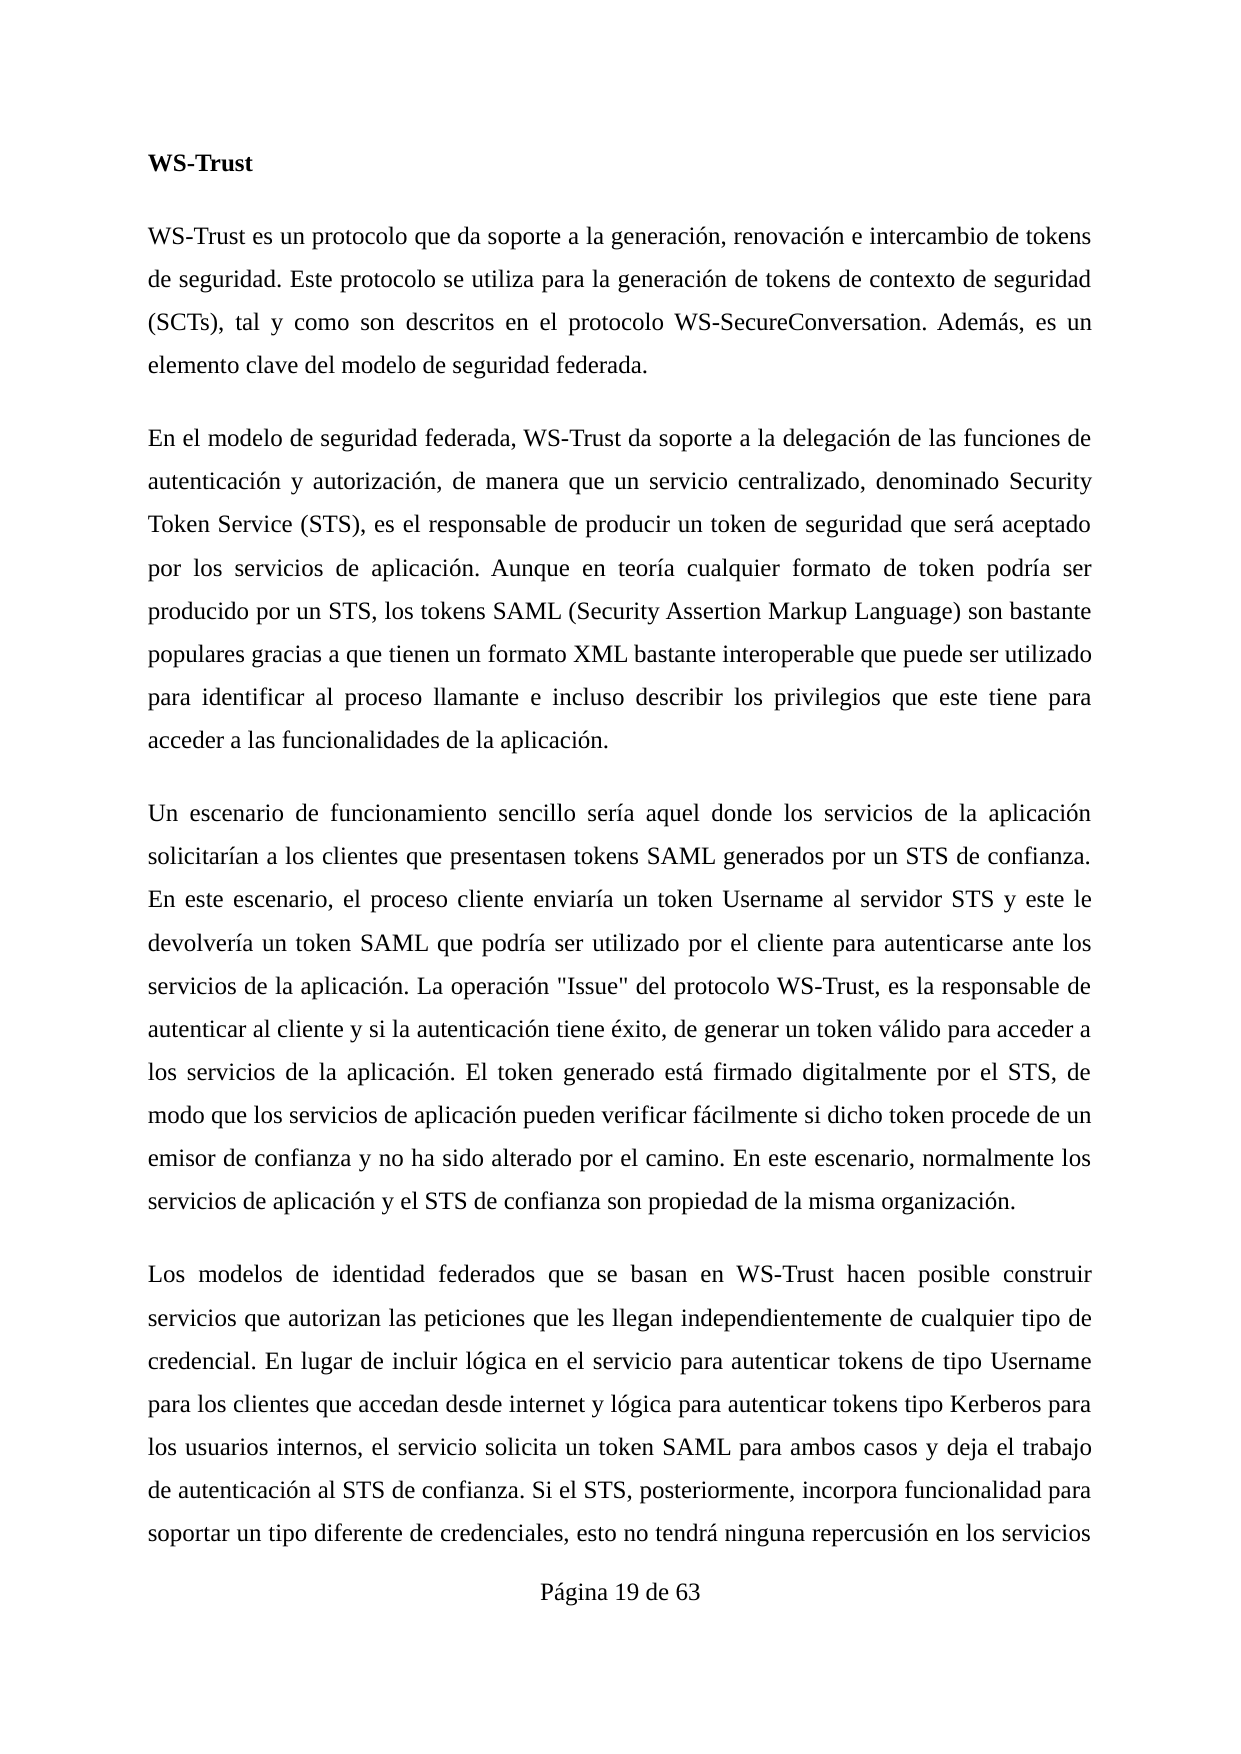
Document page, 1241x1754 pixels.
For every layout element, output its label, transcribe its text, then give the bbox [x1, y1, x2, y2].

text Los modelos de identidad federados que se basan en WS-Trust hacen posible construir servicios que autorizan las peticiones que les llegan independientemente de cualquier tipo de credencial. En lugar de incluir lógica en el servicio para autenticar tokens de tipo Username para los clientes que accedan desde internet y lógica para autenticar tokens tipo Kerberos para los usuarios internos, el servicio solicita un token SAML para ambos casos y deja el trabajo de autenticación al STS de confianza. Si el STS, posteriormente, incorpora funcionalidad para soportar un tipo diferente de credenciales, esto no tendrá ninguna repercusión en los servicios [148, 1259, 1093, 1547]
text Un escenario de funcionamiento sencillo sería aquel donde los servicios de la aplicación solicitarían a los clientes que presentasen tokens SAML generados por un STS de confianza. En este escenario, el proceso cliente enviaría un token Username al servidor STS y este le devolvería un token SAML que podría ser utilizado por el cliente para autenticarse ante los servicios de la aplicación. La operación "Issue" del protocolo WS-Trust, es la responsable de autenticar al cliente y si la autenticación tiene éxito, de generar un token válido para acceder a los servicios de la aplicación. El token generado está firmado digitalmente por el STS, de modo que los servicios de aplicación pueden verificar fácilmente si dicho token procede de un emisor de confianza y no ha sido alterado por el camino. En este escenario, normalmente los servicios de aplicación y el STS de confianza son propiedad de la misma organización. [148, 798, 1093, 1215]
text En el modelo de seguridad federada, WS-Trust da soporte a la delegación de las funciones de autenticación y autorización, de manera que un servicio centralizado, denominado Security Token Service (STS), es el responsable de producir un token de seguridad que será aceptado por los servicios de aplicación. Aunque en teoría cualquier formato de token podría ser producido por un STS, los tokens SAML (Security Assertion Markup Language) son bastante populares gracias a que tienen un formato XML bastante interoperable que puede ser utilizado para identificar al proceso llamante e incluso describir los privilegios que este tiene para acceder a las funcionalidades de la aplicación. [148, 423, 1093, 754]
text WS-Trust es un protocolo que da soporte a la generación, renovación e intercambio de tokens de seguridad. Este protocolo se utiliza para la generación de tokens de contexto de seguridad (SCTs), tal y como son descritos en el protocolo WS-SecureConversation. Además, es un elemento clave del modelo de seguridad federada. [148, 221, 1093, 379]
text WS-Trust [148, 148, 1093, 176]
